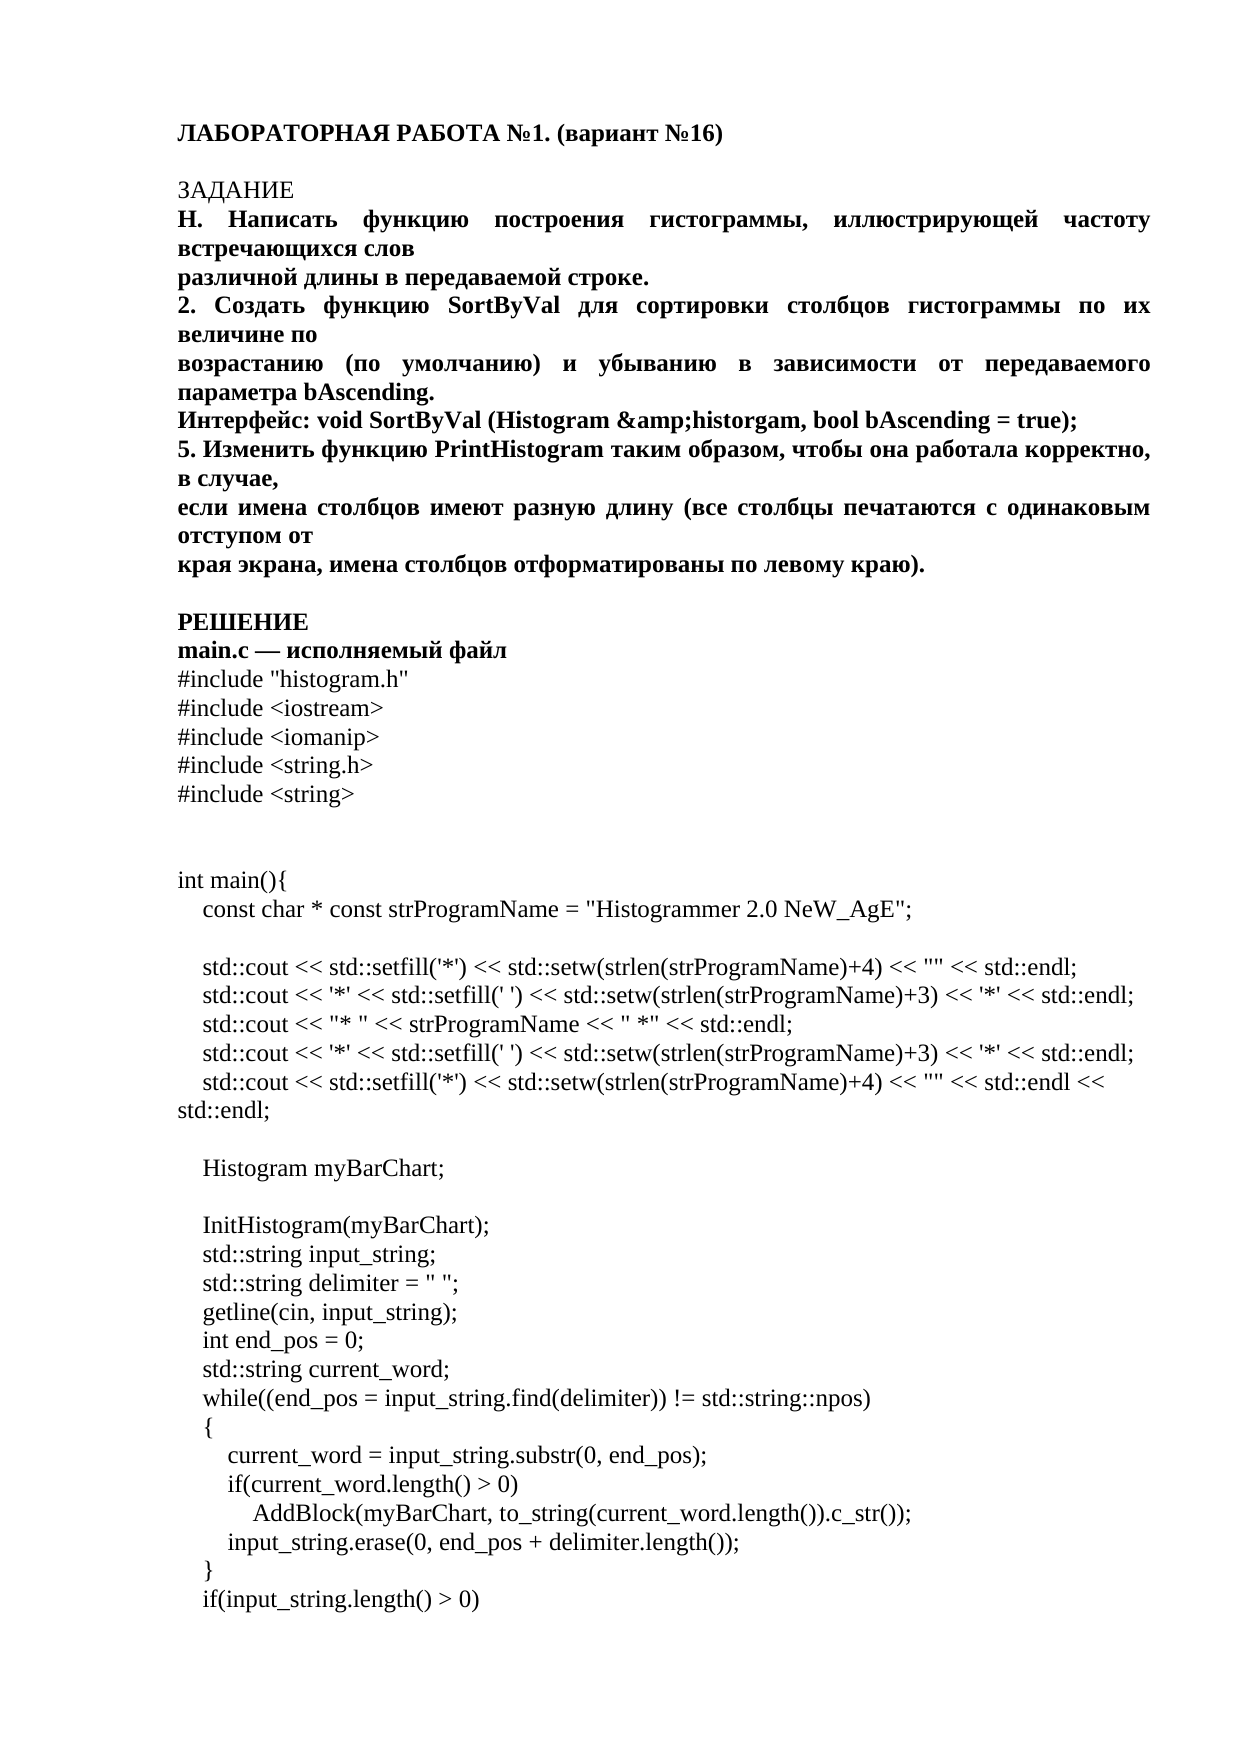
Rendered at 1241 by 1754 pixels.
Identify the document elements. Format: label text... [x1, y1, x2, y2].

text Интерфейс: void SortByVal (Histogram &amp;historgam, bool bAscending = true); [177, 406, 1152, 434]
text const char * const strProgramName = "Histogrammer 2.0 NeW_AgE"; [177, 894, 1152, 923]
text #include <string.h> [177, 751, 1152, 779]
text 5. Изменить функцию PrintHistogram таким образом, чтобы она работала корректно, в случае, [177, 434, 1152, 492]
text std::string delimiter = " "; [177, 1268, 1152, 1297]
text ЗАДАНИЕ [177, 176, 1152, 204]
text std::cout << "* " << strProgramName << " *" << std::endl; [177, 1009, 1152, 1038]
text input_string.erase(0, end_pos + delimiter.length()); [177, 1527, 1152, 1556]
text while((end_pos = input_string.find(delimiter)) != std::string::npos) [177, 1383, 1152, 1412]
text std::cout << '*' << std::setfill(' ') << std::setw(strlen(strProgramName)+3) << '*' << std::endl; [177, 1038, 1152, 1067]
text std::string current_word; [177, 1354, 1152, 1383]
text if(current_word.length() > 0) [177, 1469, 1152, 1498]
text возрастанию (по умолчанию) и убыванию в зависимости от передаваемого параметра bAscending. [177, 348, 1152, 406]
text int main(){ [177, 866, 1152, 894]
text std::string input_string; [177, 1239, 1152, 1268]
text { [177, 1412, 1152, 1441]
text current_word = input_string.substr(0, end_pos); [177, 1441, 1152, 1469]
text H. Написать функцию построения гистограммы, иллюстрирующей частоту встречающихся слов [177, 204, 1152, 262]
text std::cout << '*' << std::setfill(' ') << std::setw(strlen(strProgramName)+3) << '*' << std::endl; [177, 981, 1152, 1009]
text int end_pos = 0; [177, 1326, 1152, 1354]
text #include "histogram.h" [177, 664, 1152, 693]
text 2. Создать функцию SortByVal для сортировки столбцов гистограммы по их величине по [177, 291, 1152, 348]
text ЛАБОРАТОРНАЯ РАБОТА №1. (вариант №16) [177, 118, 1152, 147]
text if(input_string.length() > 0) [177, 1584, 1152, 1613]
text getline(cin, input_string); [177, 1297, 1152, 1326]
text РЕШЕНИЕ [177, 578, 1152, 636]
text если имена столбцов имеют разную длину (все столбцы печатаются с одинаковым отступом от [177, 492, 1152, 549]
text #include <string> [177, 779, 1152, 808]
text std::cout << std::setfill('*') << std::setw(strlen(strProgramName)+4) << "" << std::endl << std::endl; [177, 1067, 1152, 1124]
text } [177, 1556, 1152, 1584]
text InitHistogram(myBarChart); [177, 1211, 1152, 1239]
text различной длины в передаваемой строке. [177, 262, 1152, 291]
text края экрана, имена столбцов отформатированы по левому краю). [177, 549, 1152, 578]
text std::cout << std::setfill('*') << std::setw(strlen(strProgramName)+4) << "" << std::endl; [177, 952, 1152, 981]
text main.c — исполняемый файл [177, 636, 1152, 664]
text #include <iostream> [177, 693, 1152, 722]
text AddBlock(myBarChart, to_string(current_word.length()).c_str()); [177, 1498, 1152, 1527]
text Histogram myBarChart; [177, 1153, 1152, 1182]
text #include <iomanip> [177, 722, 1152, 751]
